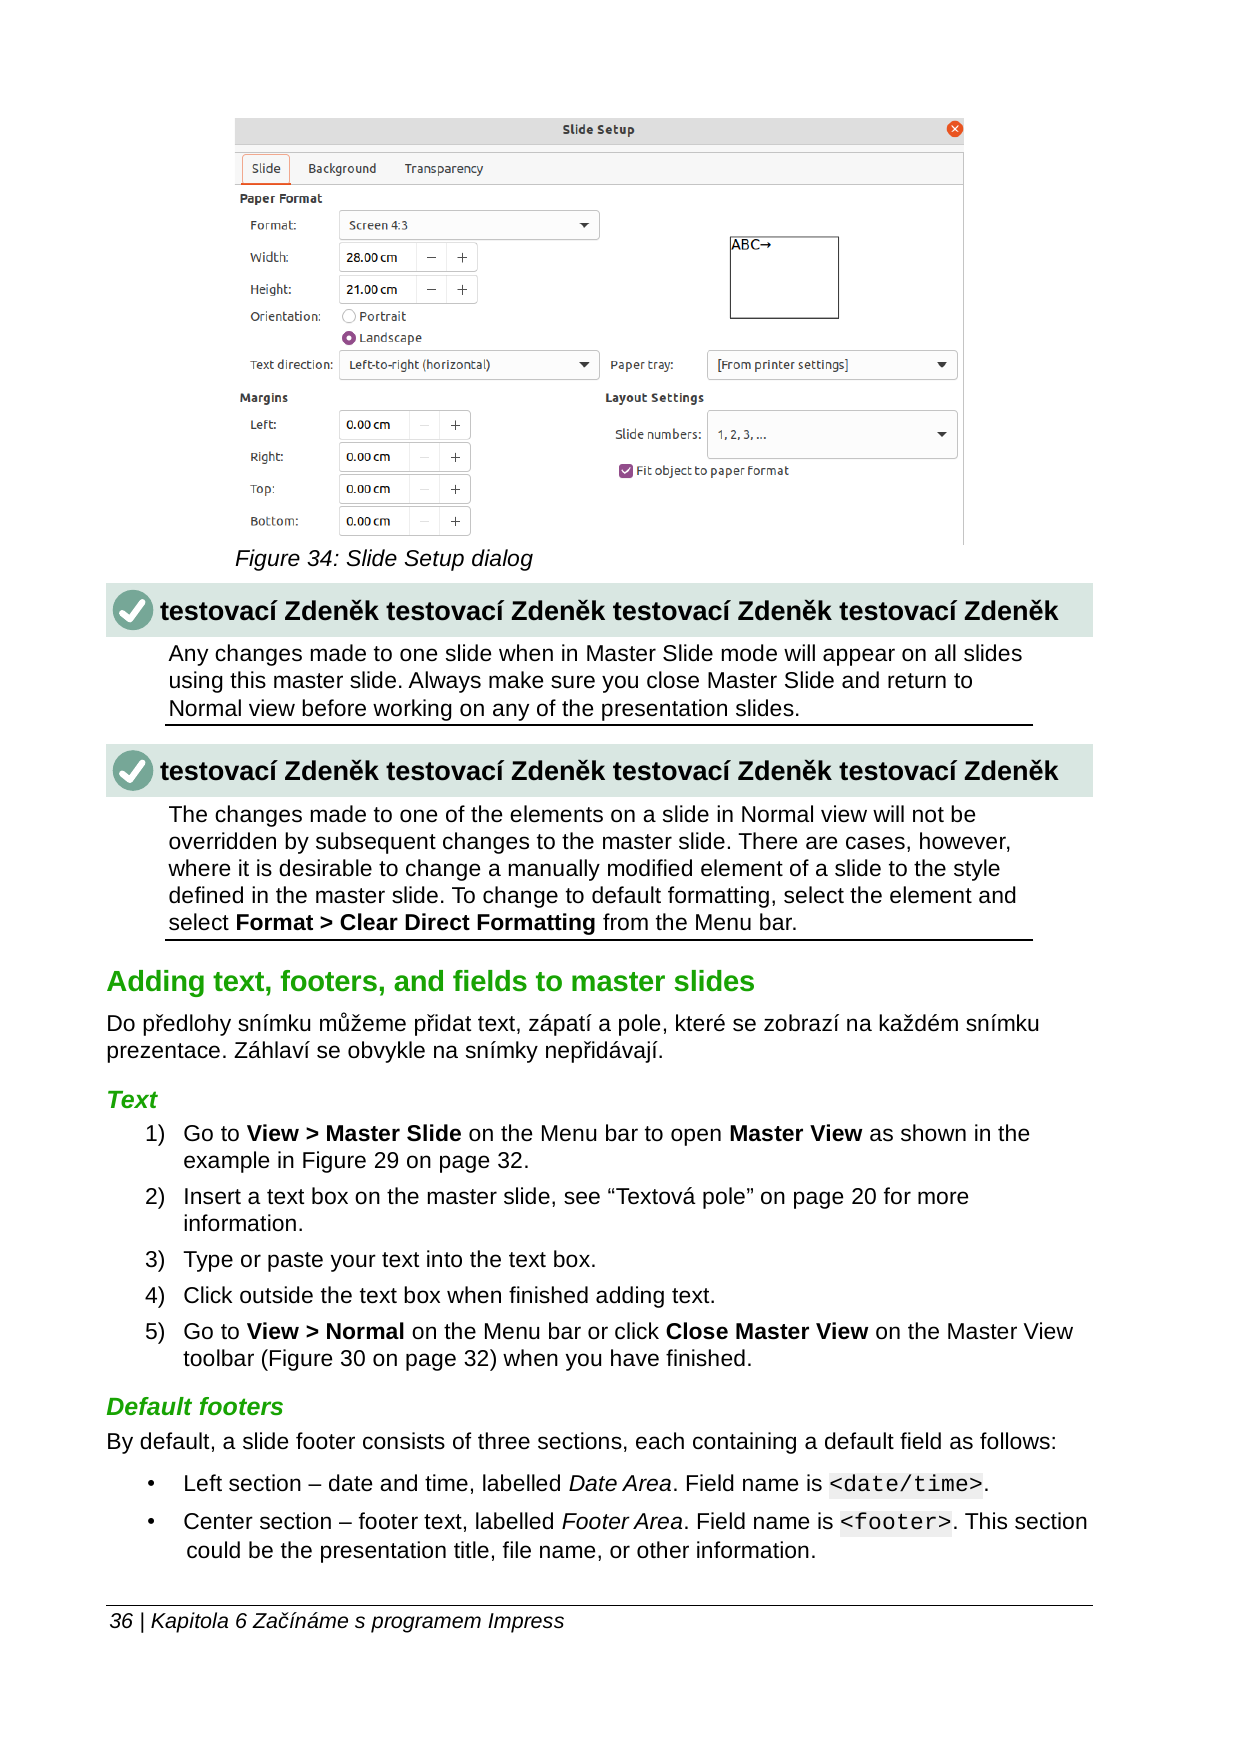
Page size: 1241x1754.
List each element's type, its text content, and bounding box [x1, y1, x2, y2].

list Insert a text box on the master slide, see “Text boxes” on page 18 for more information. [165, 1182, 1093, 1237]
list Click outside the text box when finished adding text. [165, 1281, 1093, 1308]
text Figure 34: Slide Setup dialog [235, 545, 964, 571]
text The changes made to one of the elements on a slide in Normal view will not be overridden by subsequent changes to the master slide. There are cases, however, where it is desirable to change a manually modified element of a slide to the style defined in the master slide. To change to default formatting, select the element and select Format > Clear Direct Formatting from the Menu bar. [165, 797, 1033, 939]
text Do předlohy snímku můžeme přidat text, zápatí a pole, které se zobrazí na každém snímku prezentace. Záhlaví se obvykle na snímky nepřidávají. [106, 1010, 1093, 1064]
subtitle Default footers [106, 1392, 1093, 1421]
text By default, a slide footer consists of three sections, each containing a default field as follows: [106, 1427, 1093, 1454]
list Go to View > Normal on the Menu bar or click Close Master View on the Master View toolbar (Figure 30 on page 29) when you have finished. [165, 1317, 1093, 1372]
subtitle testovací Zdeněk testovací Zdeněk testovací Zdeněk testovací Zdeněk [106, 583, 1093, 637]
list Go to View > Master Slide on the Menu bar to open Master View as shown in the example in Figure 29 on page 29. [165, 1119, 1093, 1174]
subtitle Text [106, 1084, 1093, 1113]
picture [234, 118, 964, 545]
list Center section – footer text, labelled Footer Area. Field name is <footer>. This section could be the presentation title, file name, or other information. [144, 1505, 1093, 1567]
text Any changes made to one slide when in Master Slide mode will appear on all slides using this master slide. Always make sure you close Master Slide and return to Normal view before working on any of the presentation slides. [165, 637, 1033, 724]
subtitle Adding text, footers, and fields to master slides [106, 964, 1093, 998]
list Left section – date and time, labelled Date Area. Field name is <date/time>. [144, 1467, 1093, 1499]
subtitle testovací Zdeněk testovací Zdeněk testovací Zdeněk testovací Zdeněk [106, 744, 1093, 797]
list Type or paste your text into the text box. [165, 1246, 1093, 1273]
